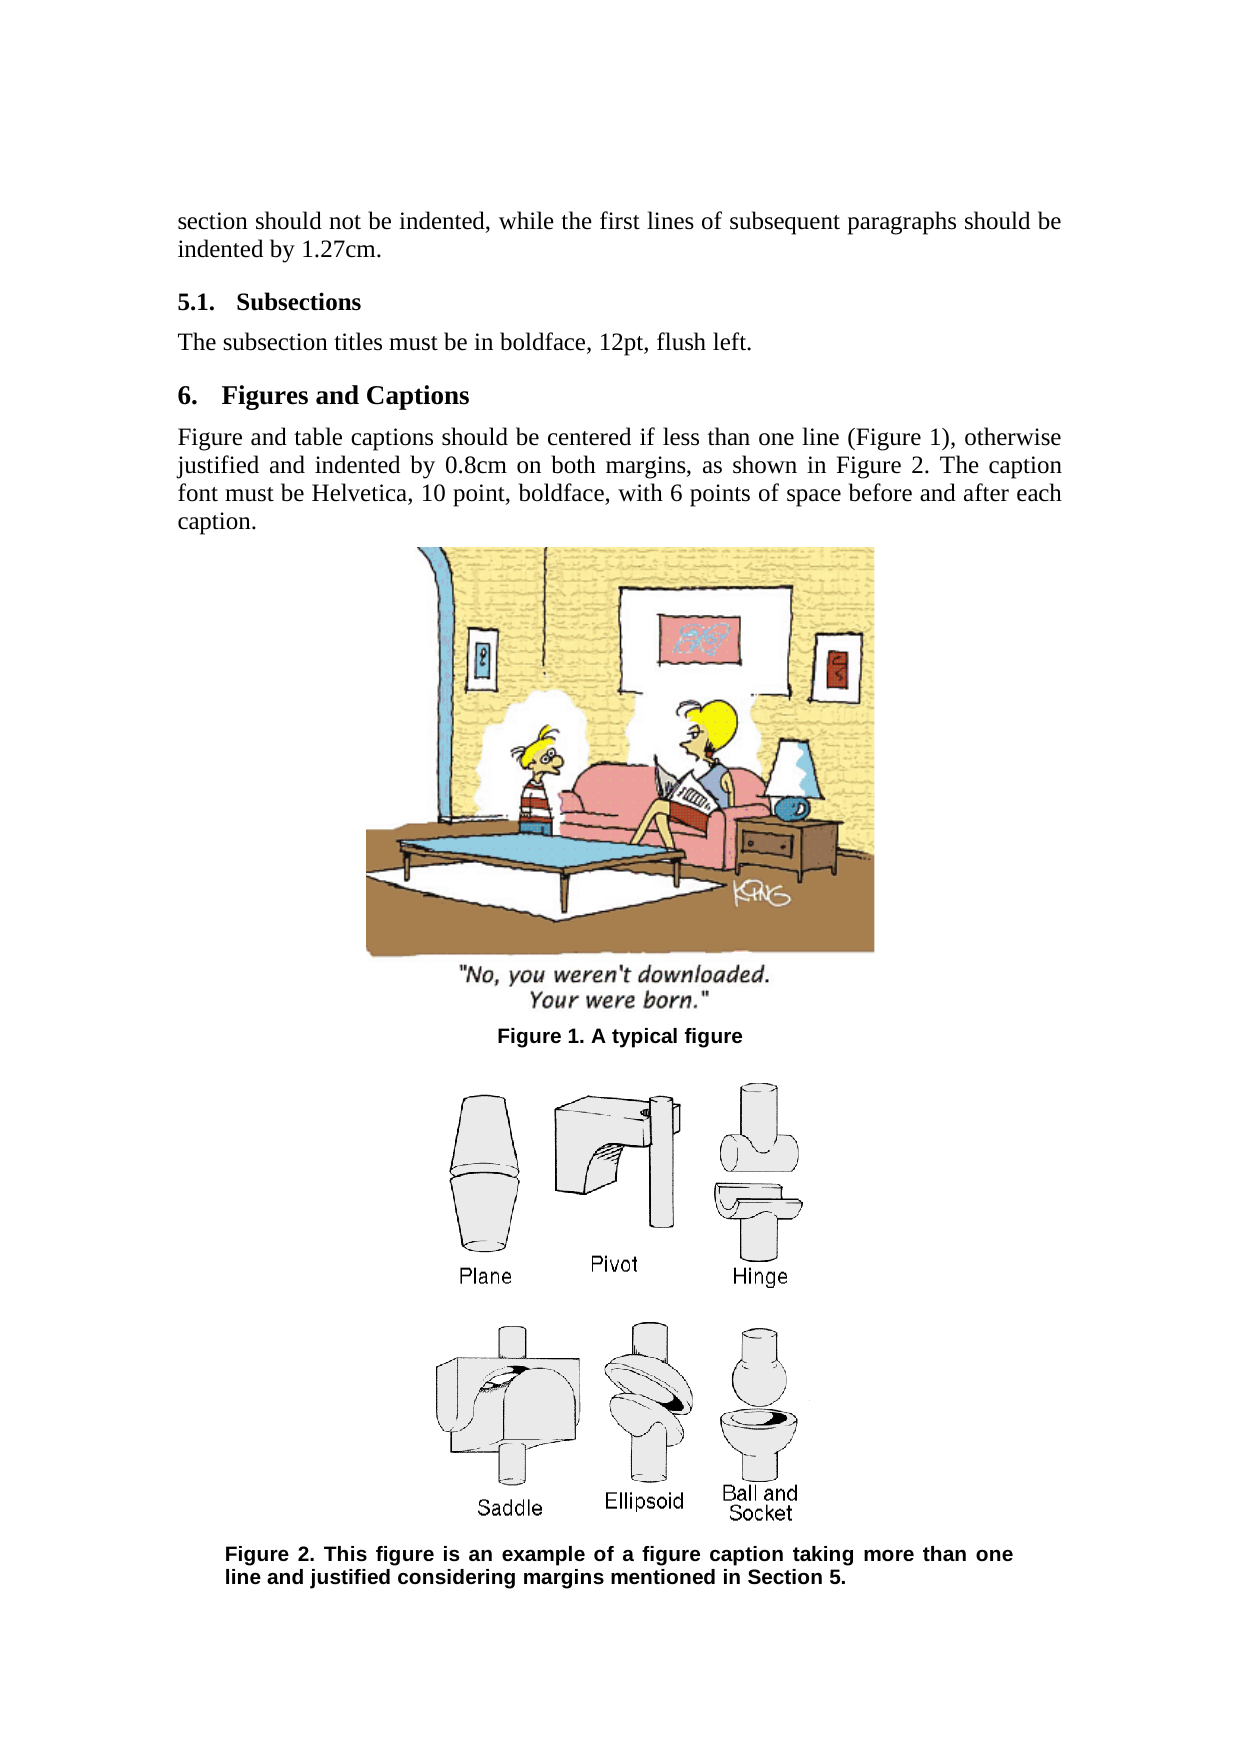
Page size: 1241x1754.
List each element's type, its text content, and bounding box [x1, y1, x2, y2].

picture [366, 547, 875, 1013]
text Figure 1. A typical figure [224, 1025, 1016, 1048]
title Figures and Captions [177, 381, 1063, 411]
title Subsections [177, 287, 1063, 316]
text section should not be indented, while the first lines of subsequent paragraphs should be indented by 1.27cm. [177, 207, 1063, 263]
picture [417, 1073, 824, 1530]
text Figure and table captions should be centered if less than one line (Figure 1), otherwise justified and indented by 0.8cm on both margins, as shown in Figure 2. The caption font must be Helvetica, 10 point, boldface, with 6 points of space before and after each caption. [177, 423, 1063, 535]
text The subsection titles must be in boldface, 12pt, flush left. [177, 328, 1063, 356]
text Figure 2. This figure is an example of a figure caption taking more than one line and justified considering margins mentioned in Section 5. [224, 1542, 1016, 1589]
